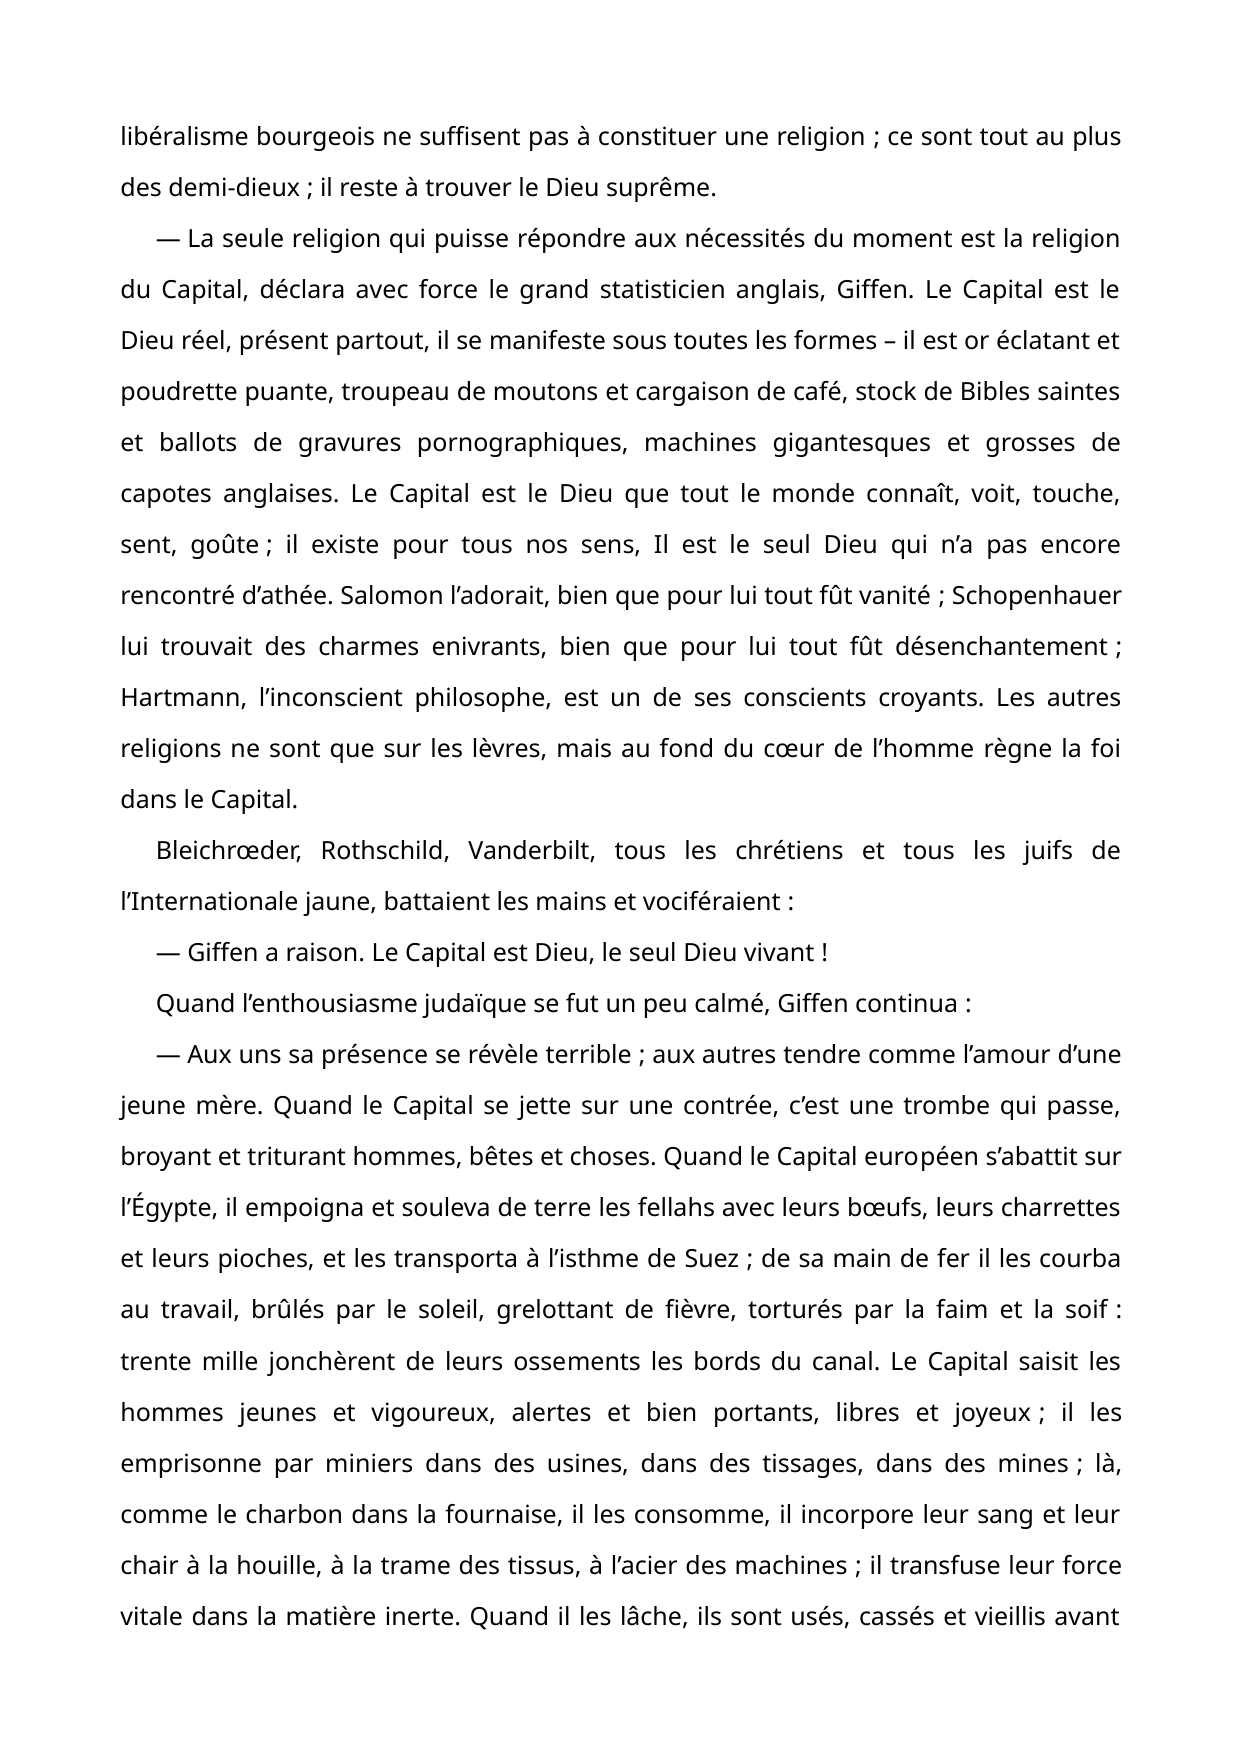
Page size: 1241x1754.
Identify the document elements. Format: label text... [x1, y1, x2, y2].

text — Giffen a raison. Le Capital est Dieu, le seul Dieu vivant ! [120, 935, 1122, 969]
text libéralisme bourgeois ne suffisent pas à constituer une religion ; ce sont tout au plus des demi-dieux ; il reste à trouver le Dieu suprême. [120, 118, 1122, 203]
text — La seule religion qui puisse répondre aux nécessités du moment est la religion du Capital, déclara avec force le grand statisticien anglais, Giffen. Le Capital est le Dieu réel, présent partout, il se manifeste sous toutes les formes – il est or éclatant et poudrette puante, troupeau de moutons et cargaison de café, stock de Bibles saintes et ballots de gravures pornographiques, machines gigantesques et grosses de capotes anglaises. Le Capital est le Dieu que tout le monde connaît, voit, touche, sent, goûte ; il existe pour tous nos sens, Il est le seul Dieu qui n’a pas encore rencontré d’athée. Salomon l’adorait, bien que pour lui tout fût vanité ; Schopenhauer lui trouvait des charmes enivrants, bien que pour lui tout fût désenchantement ; Hartmann, l’inconscient philosophe, est un de ses conscients croyants. Les autres religions ne sont que sur les lèvres, mais au fond du cœur de l’homme règne la foi dans le Capital. [120, 220, 1122, 816]
text Bleichrœder, Rothschild, Vanderbilt, tous les chrétiens et tous les juifs de l’Internationale jaune, battaient les mains et vociféraient : [120, 833, 1122, 918]
text Quand l’enthousiasme judaïque se fut un peu calmé, Giffen continua : [120, 986, 1122, 1020]
text — Aux uns sa présence se révèle terrible ; aux autres tendre comme l’amour d’une jeune mère. Quand le Capital se jette sur une contrée, c’est une trombe qui passe, broyant et triturant hommes, bêtes et choses. Quand le Capital euro­péen s’abattit sur l’Égypte, il empoigna et souleva de terre les fellahs avec leurs bœufs, leurs charrettes et leurs pioches, et les transporta à l’isthme de Suez ; de sa main de fer il les courba au travail, brûlés par le soleil, grelottant de fièvre, torturés par la faim et la soif : trente mille jonchèrent de leurs osse­ments les bords du canal. Le Capital saisit les hommes jeunes et vigoureux, alertes et bien portants, libres et joyeux ; il les emprisonne par miniers dans des usines, dans des tissages, dans des mines ; là, comme le charbon dans la fournaise, il les consomme, il incorpore leur sang et leur chair à la houille, à la trame des tissus, à l’acier des machines ; il transfuse leur force vitale dans la matière inerte. Quand il les lâche, ils sont usés, cassés et vieillis avant [120, 1037, 1122, 1632]
